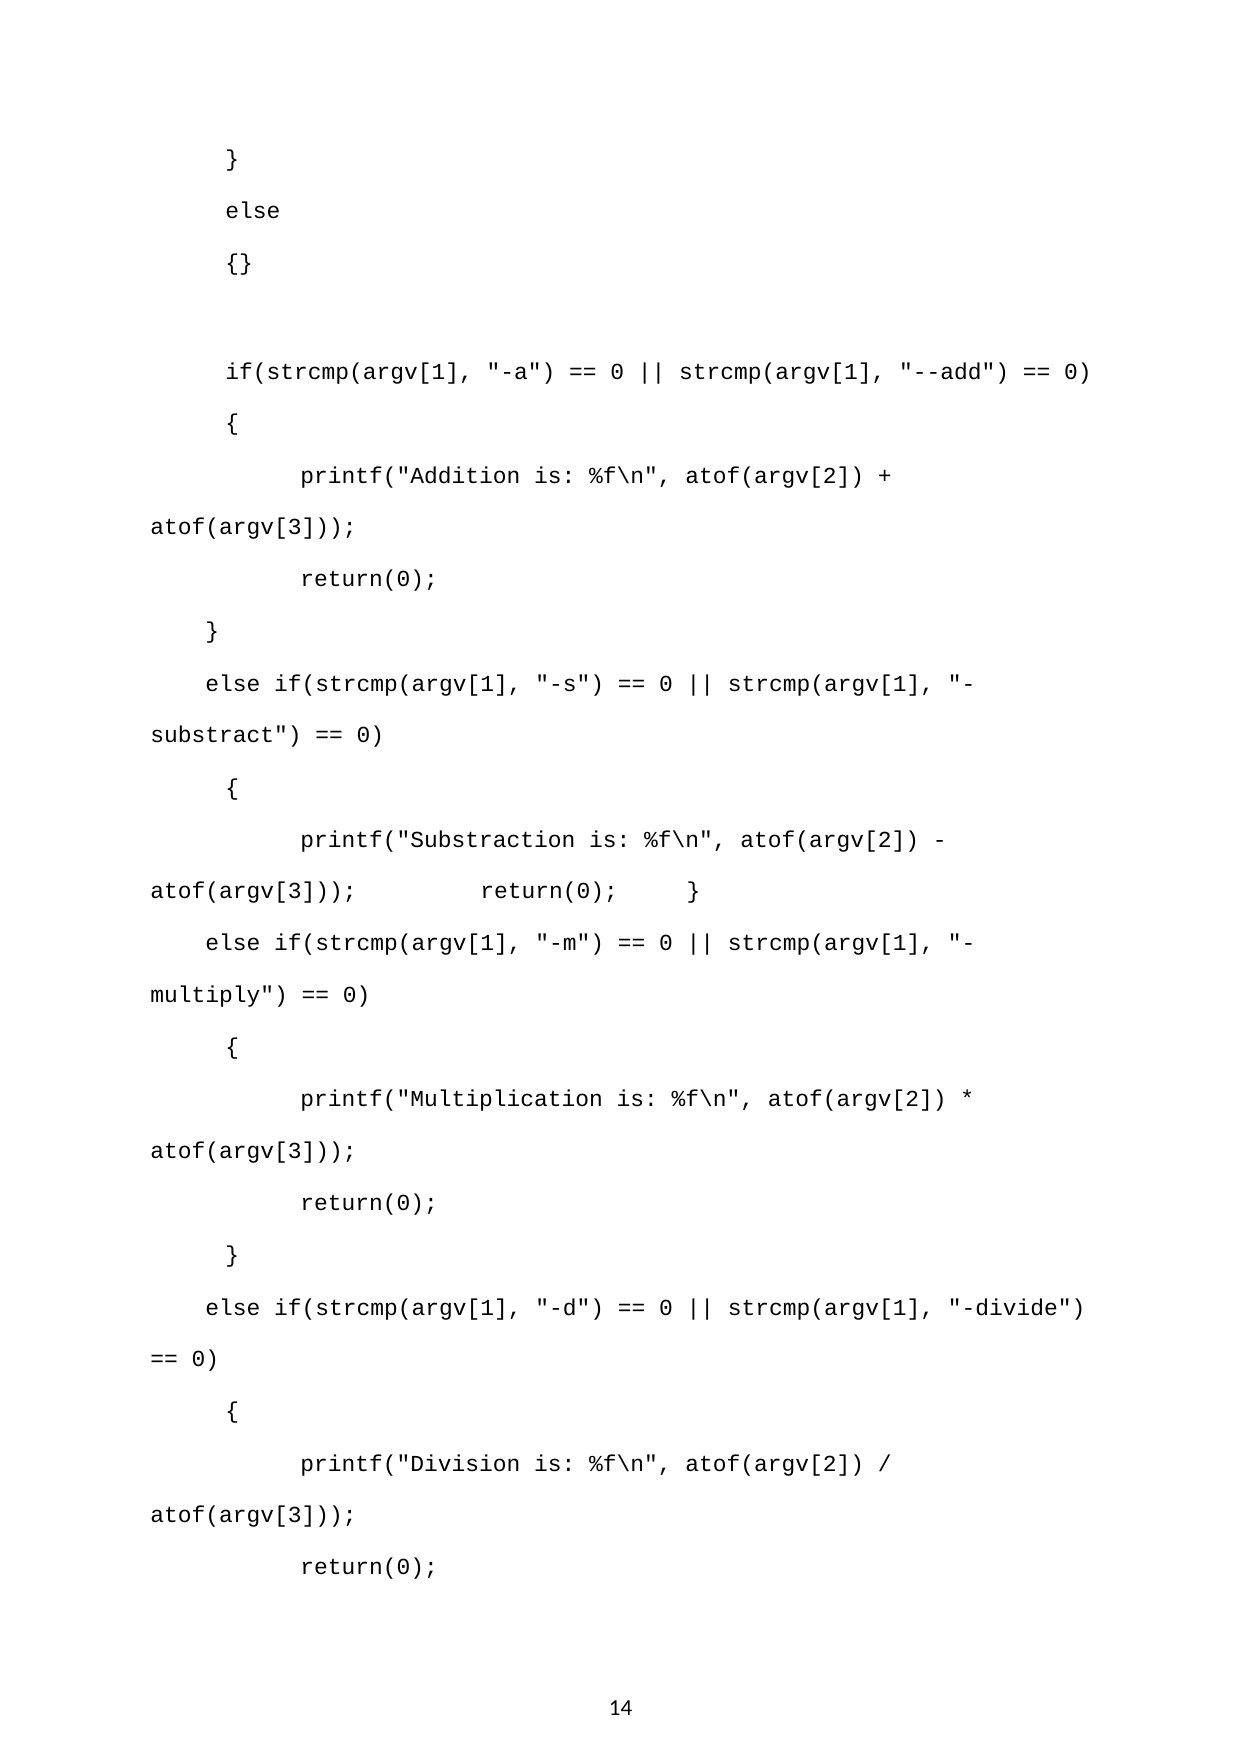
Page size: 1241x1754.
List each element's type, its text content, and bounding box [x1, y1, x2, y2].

text printf("Multiplication is: %f\n", atof(argv[2]) * atof(argv[3])); [150, 1088, 1096, 1165]
text return(0); [150, 568, 1096, 593]
text else if(strcmp(argv[1], "-d") == 0 || strcmp(argv[1], "-divide") == 0) [150, 1296, 1096, 1373]
text return(0); [150, 1556, 1096, 1581]
text } [150, 1244, 1096, 1269]
text } [150, 620, 1096, 646]
text return(0); [150, 1191, 1096, 1217]
text { [150, 776, 1096, 802]
text printf("Substraction is: %f\n", atof(argv[2]) - atof(argv[3])); return(0); } [150, 828, 1096, 905]
text else [150, 199, 1096, 225]
text {} [150, 252, 1096, 278]
text printf("Division is: %f\n", atof(argv[2]) / atof(argv[3])); [150, 1452, 1096, 1529]
text else if(strcmp(argv[1], "-m") == 0 || strcmp(argv[1], "-multiply") == 0) [150, 932, 1096, 1009]
text if(strcmp(argv[1], "-a") == 0 || strcmp(argv[1], "--add") == 0) { [150, 360, 1096, 438]
text printf("Addition is: %f\n", atof(argv[2]) + atof(argv[3])); [150, 464, 1096, 541]
text { [150, 1035, 1096, 1061]
text else if(strcmp(argv[1], "-s") == 0 || strcmp(argv[1], "-substract") == 0) [150, 672, 1096, 749]
text } [150, 147, 1096, 173]
text { [150, 1399, 1096, 1426]
